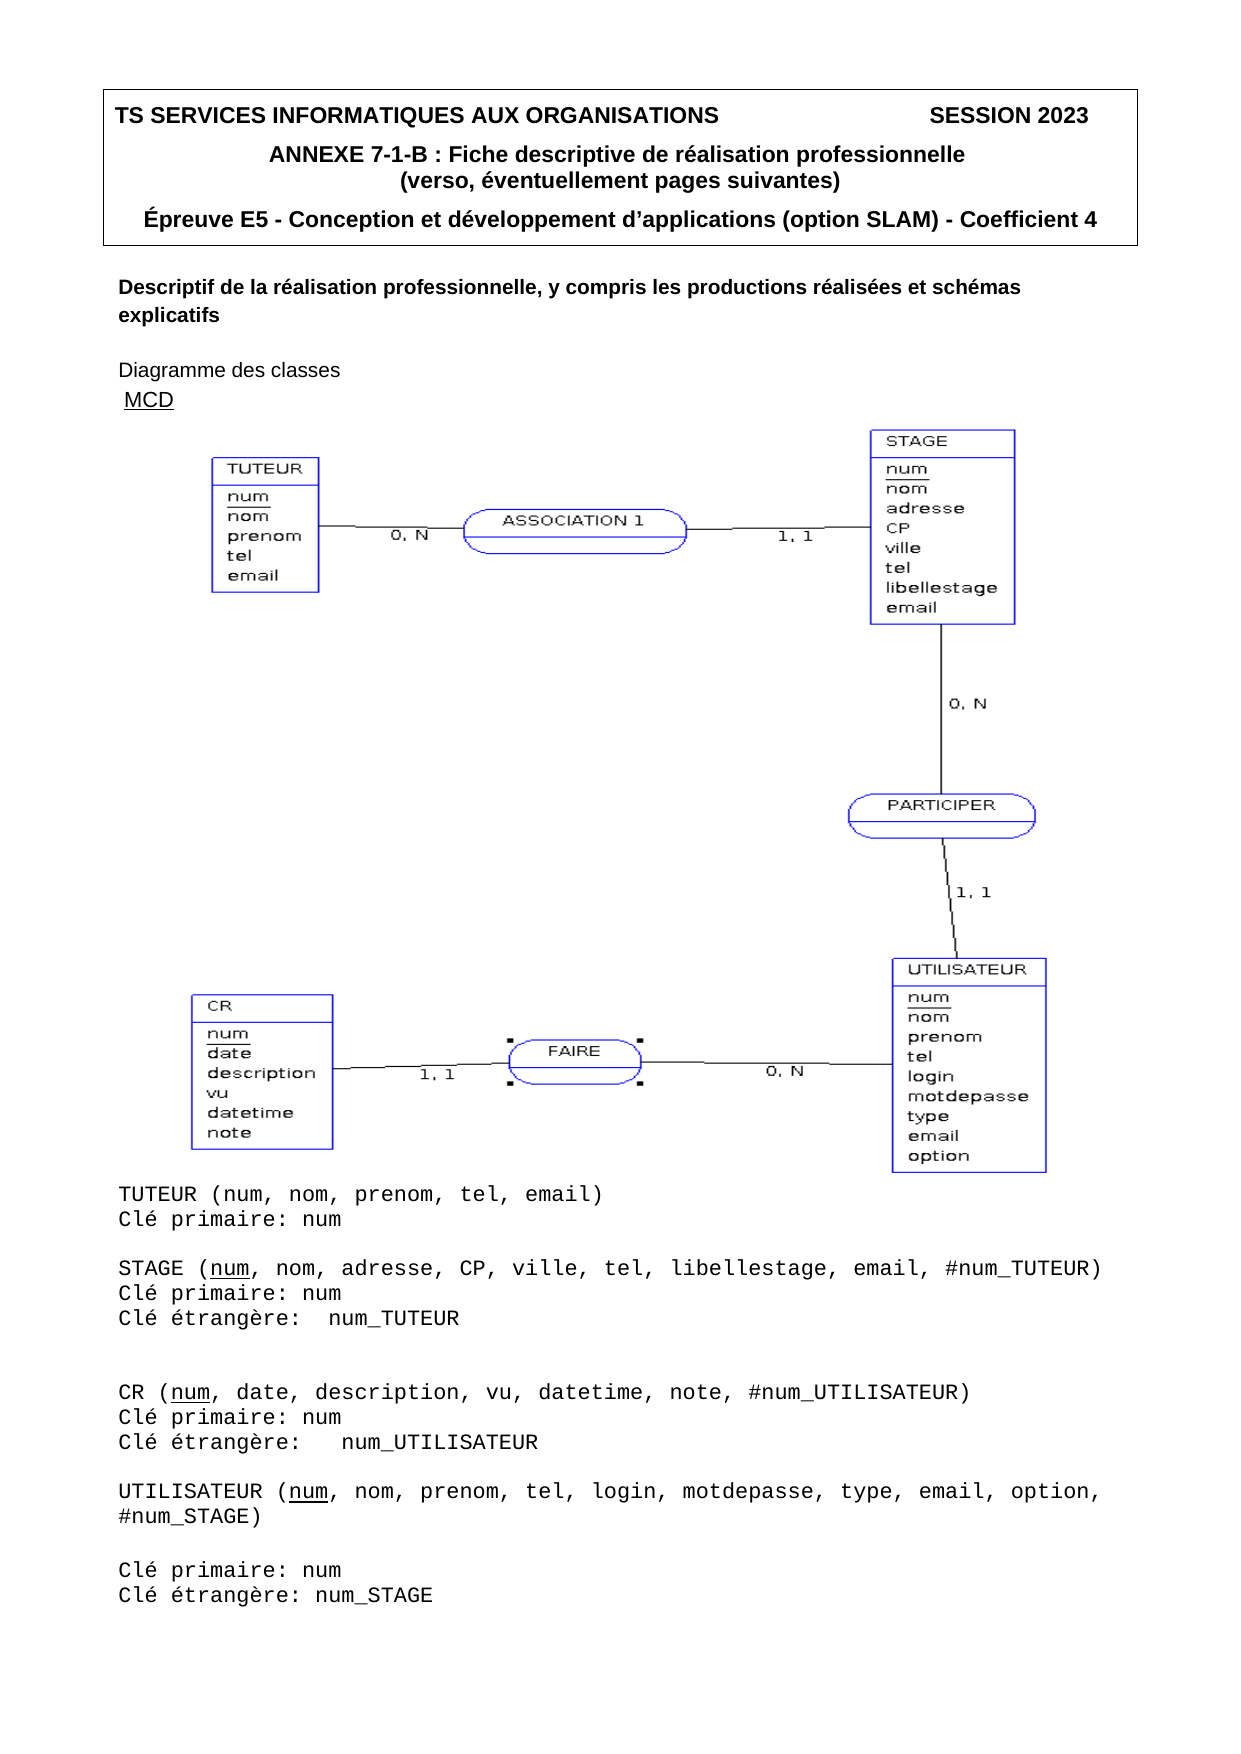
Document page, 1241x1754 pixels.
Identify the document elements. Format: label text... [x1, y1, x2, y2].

text UTILISATEUR (num, nom, prenom, tel, login, motdepasse, type, email, option, #num_STAGE) [118, 1481, 1122, 1530]
text Clé étrangère: num_TUTEUR [118, 1307, 1122, 1332]
text Descriptif de la réalisation professionnelle, y compris les productions réalisées et schémas explicatifs [118, 275, 1122, 326]
table_header TS Services informatiques aux organisations SESSION 2023 ANNEXE 7-1-B : Fiche descriptive de réalisation professionnelle (verso, éventuellement pages suivantes) Épreuve E5 - Conception et développement d’applications (option SLAM) - Coefficient 4 [104, 90, 1137, 245]
text Clé primaire: num [118, 1560, 1122, 1584]
text Clé étrangère: num_STAGE [118, 1584, 1122, 1609]
text CR (num, date, description, vu, datetime, note, #num_UTILISATEUR) [118, 1381, 1122, 1406]
text Clé étrangère: num_UTILISATEUR [118, 1431, 1122, 1456]
text Clé primaire: num [118, 1282, 1122, 1307]
picture [157, 413, 1083, 1184]
text Diagramme des classes [118, 357, 1122, 381]
text Clé primaire: num [118, 1208, 1122, 1233]
text STAGE (num, nom, adresse, CP, ville, tel, libellestage, email, #num_TUTEUR) [118, 1257, 1122, 1282]
text Clé primaire: num [118, 1406, 1122, 1431]
text MCD [118, 385, 1122, 414]
text TUTEUR (num, nom, prenom, tel, email) [118, 463, 1122, 1208]
